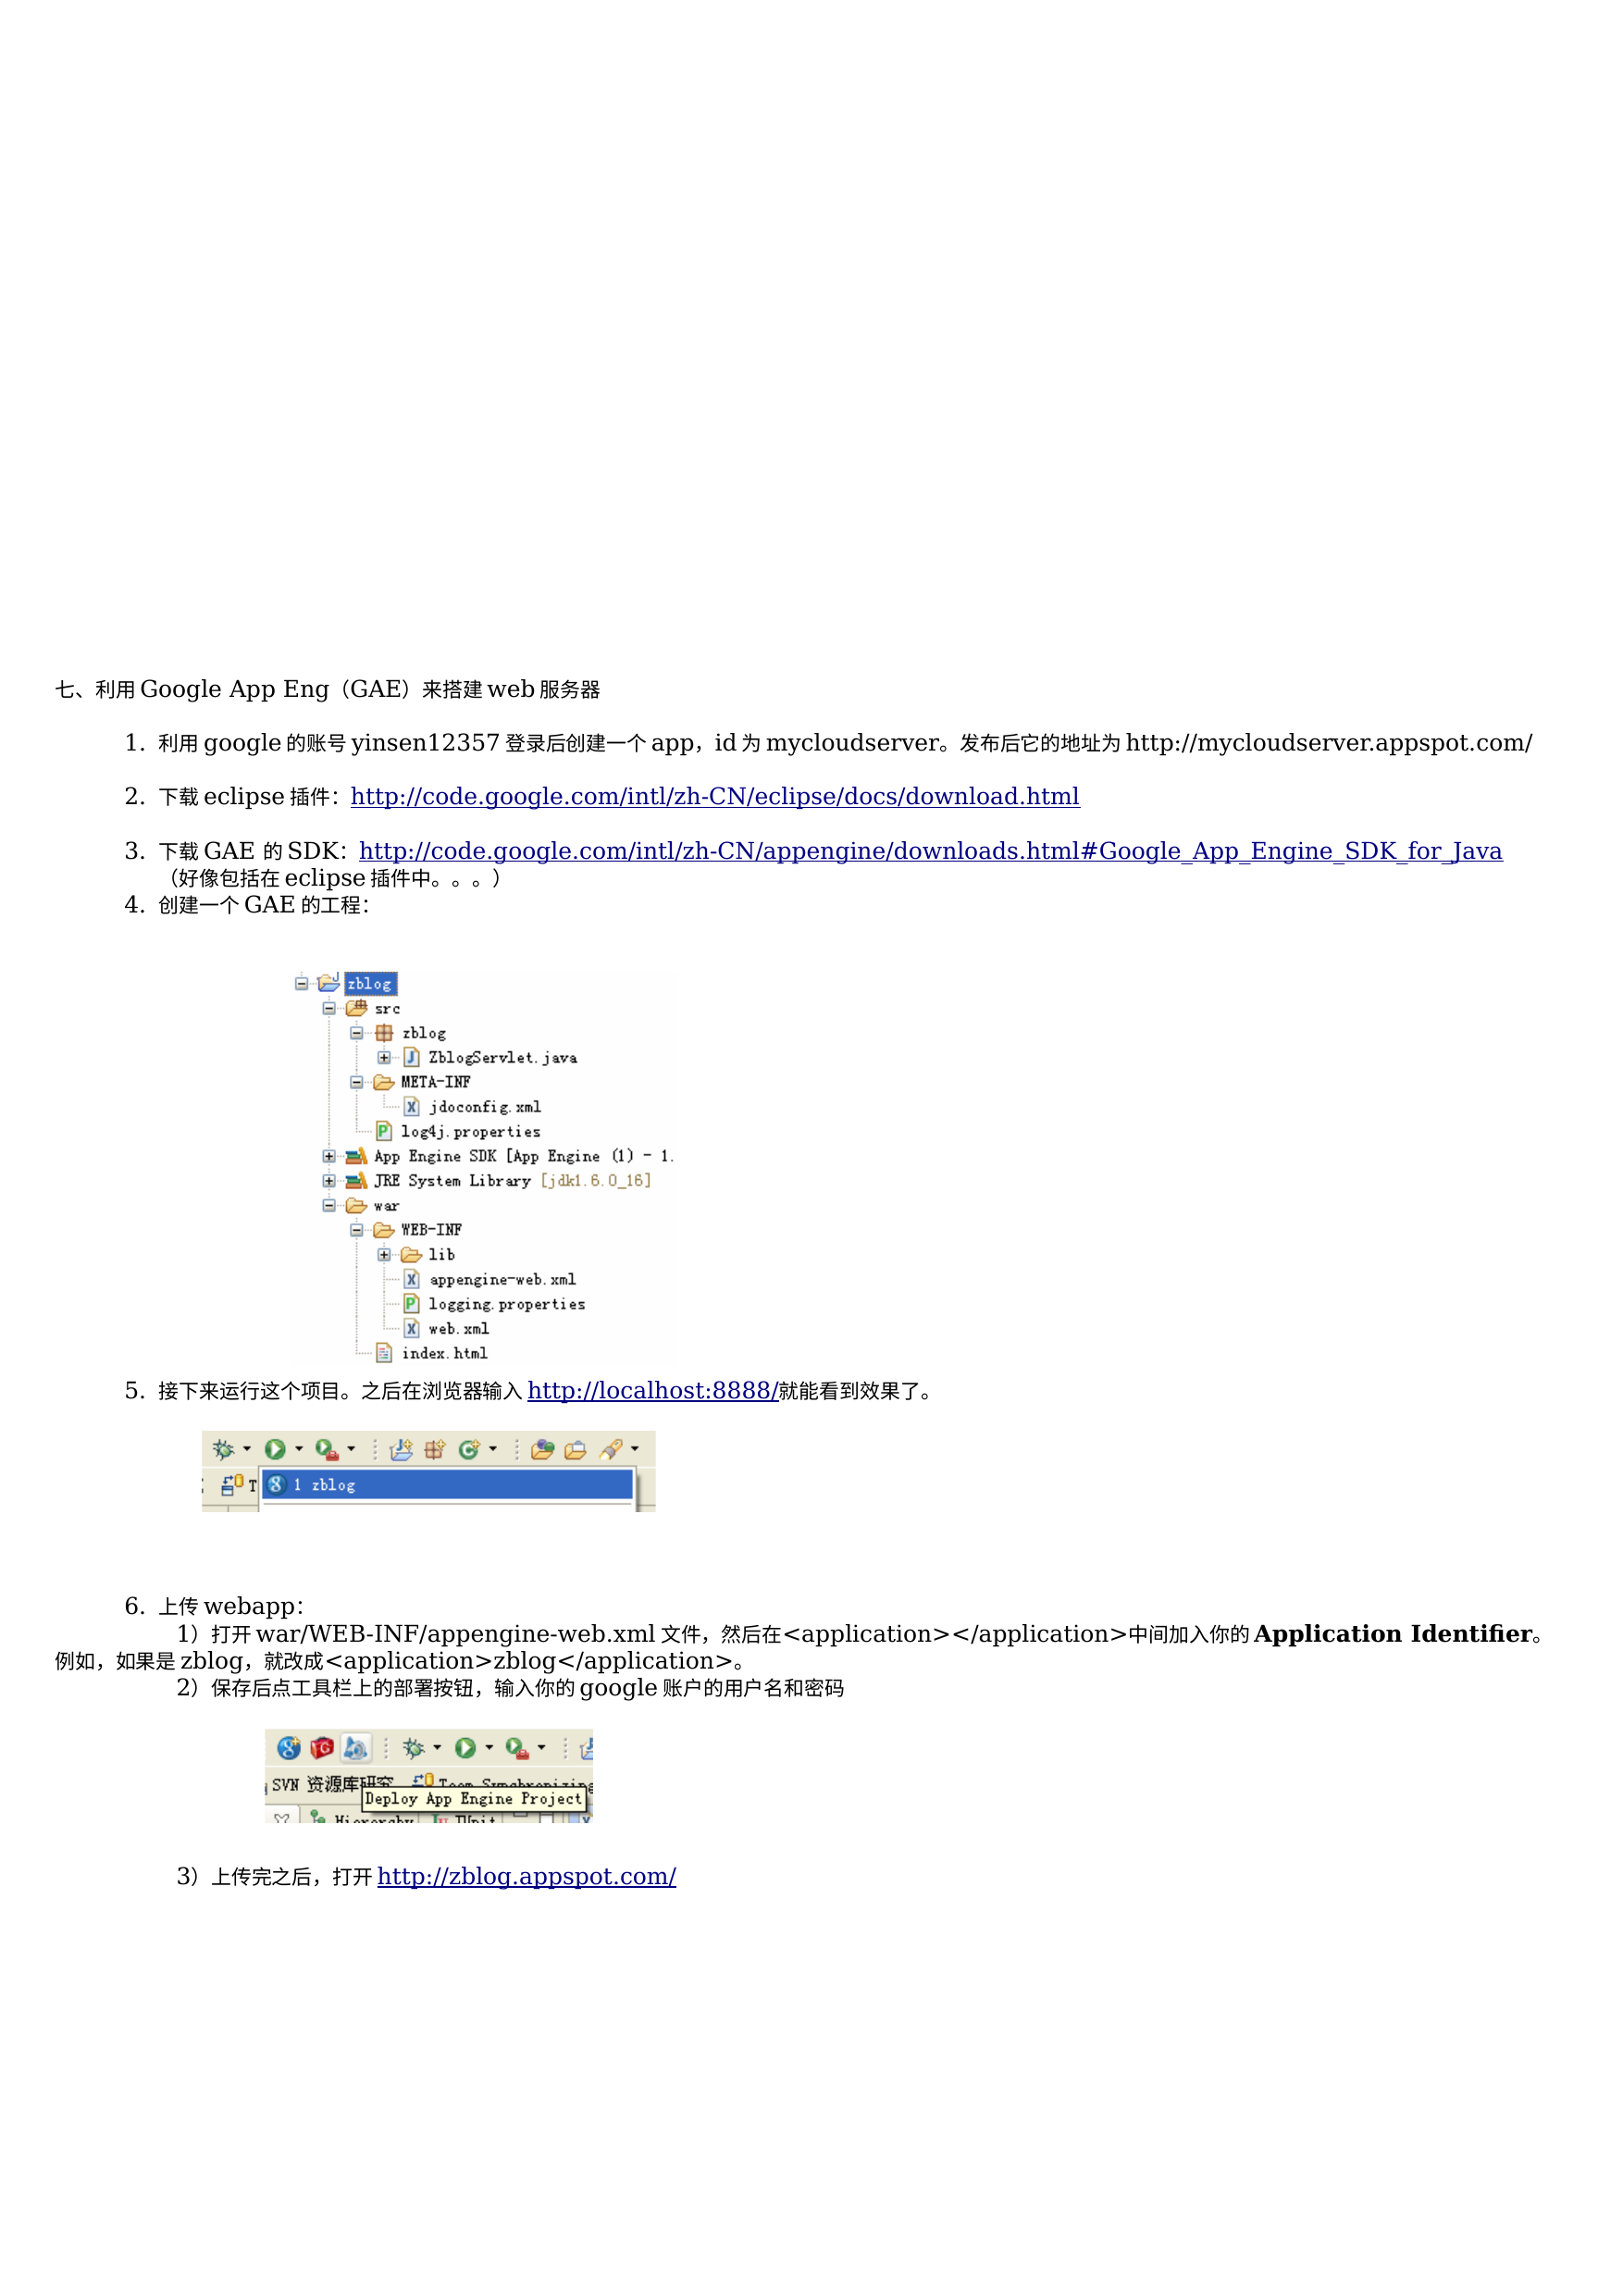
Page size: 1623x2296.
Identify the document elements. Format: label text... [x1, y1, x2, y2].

list （好像包括在eclipse插件中。。。） [124, 864, 1568, 891]
list 下载eclipse插件：http://code.google.com/intl/zh-CN/eclipse/docs/download.html [124, 784, 1568, 811]
text 1）打开war/WEB-INF/appengine-web.xml文件，然后在<application></application>中间加入你的Application Identifier。例如，如果是zblog，就改成<application>zblog</application>。 [55, 1620, 1568, 1674]
list 下载GAE 的SDK：http://code.google.com/intl/zh-CN/appengine/downloads.html#Google_App_Engine_SDK_for_Java [124, 838, 1568, 864]
picture [265, 1728, 593, 1823]
picture [202, 1431, 656, 1512]
list 创建一个GAE的工程： [124, 891, 1568, 918]
list 接下来运行这个项目。之后在浏览器输入http://localhost:8888/就能看到效果了。 [124, 1377, 1568, 1404]
text 3）上传完之后，打开http://zblog.appspot.com/ [55, 1863, 1568, 1891]
text 七、利用Google App Eng（GAE）来搭建web服务器 [55, 676, 1568, 702]
list 上传webapp： [124, 1594, 1568, 1620]
list 利用google的账号yinsen12357登录后创建一个app，id为mycloudserver。发布后它的地址为http://mycloudserver.appspot.com/ [124, 729, 1568, 756]
text 2）保存后点工具栏上的部署按钮，输入你的google账户的用户名和密码 [55, 1674, 1568, 1701]
picture [290, 972, 677, 1366]
